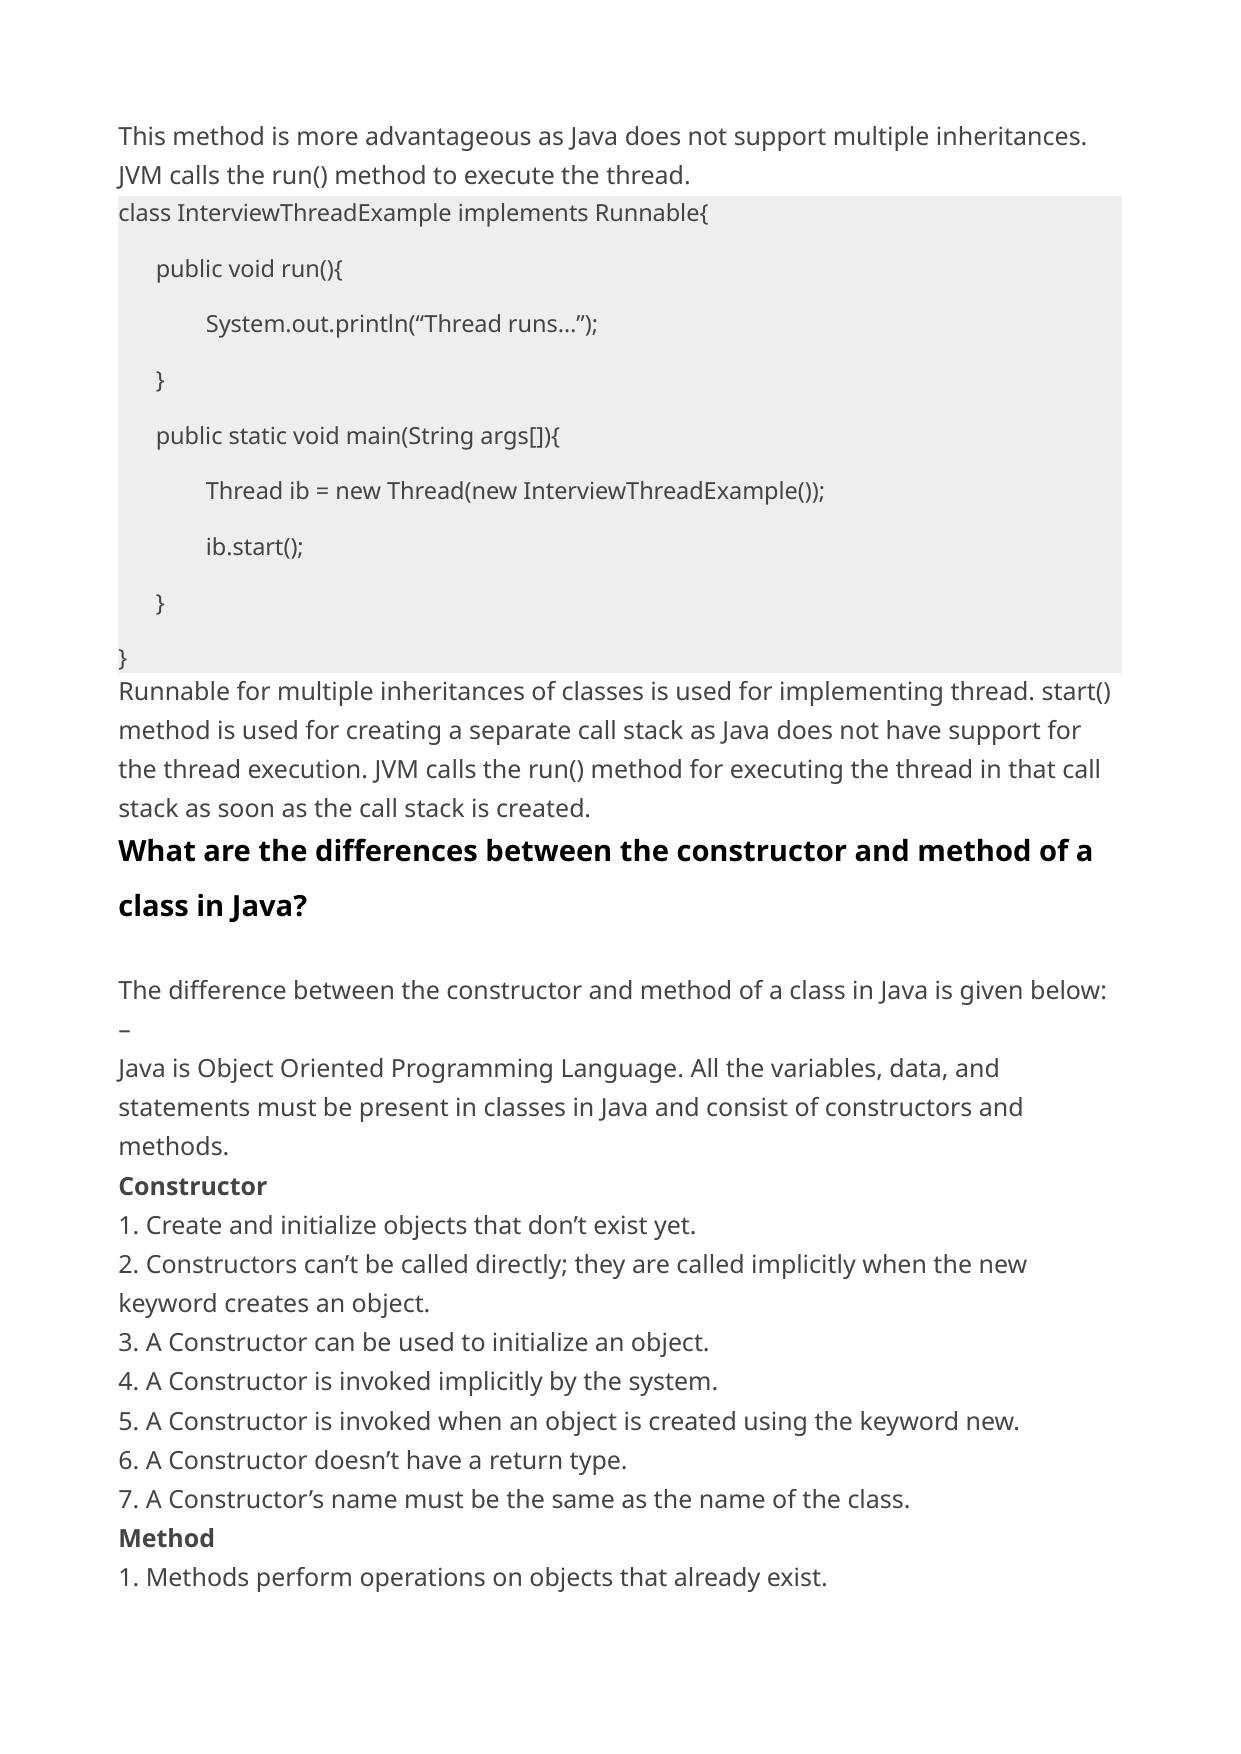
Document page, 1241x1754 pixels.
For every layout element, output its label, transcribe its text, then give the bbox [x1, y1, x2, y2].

text } [118, 586, 1122, 618]
text 1. Methods perform operations on objects that already exist. [118, 1560, 1122, 1594]
text 6. A Constructor doesn’t have a return type. [118, 1442, 1122, 1476]
text 7. A Constructor’s name must be the same as the name of the class. [118, 1482, 1122, 1516]
text ib.start(); [118, 530, 1122, 562]
text The difference between the constructor and method of a class in Java is given below: – [118, 972, 1122, 1046]
text 5. A Constructor is invoked when an object is created using the keyword new. [118, 1403, 1122, 1437]
text 2. Constructors can’t be called directly; they are called implicitly when the new keyword creates an object. [118, 1247, 1122, 1320]
text public void run(){ [118, 252, 1122, 284]
text } [118, 363, 1122, 395]
text Runnable for multiple inheritances of classes is used for implementing thread. start() method is used for creating a separate call stack as Java does not have support for the thread execution. JVM calls the run() method for executing the thread in that call stack as soon as the call stack is created. [118, 673, 1122, 825]
text Java is Object Oriented Programming Language. All the variables, data, and statements must be present in classes in Java and consist of constructors and methods. [118, 1051, 1122, 1163]
text Constructor [118, 1168, 1122, 1202]
text } [118, 641, 1122, 673]
text 3. A Constructor can be used to initialize an object. [118, 1325, 1122, 1359]
text public static void main(String args[]){ [118, 419, 1122, 451]
text Method [118, 1521, 1122, 1555]
text System.out.println(“Thread runs…”); [118, 308, 1122, 340]
text class InterviewThreadExample implements Runnable{ [118, 196, 1122, 228]
subtitle What are the differences between the constructor and method of a class in Java? [118, 830, 1122, 925]
text 1. Create and initialize objects that don’t exist yet. [118, 1207, 1122, 1241]
text 4. A Constructor is invoked implicitly by the system. [118, 1364, 1122, 1398]
text Thread ib = new Thread(new InterviewThreadExample()); [118, 474, 1122, 507]
text This method is more advantageous as Java does not support multiple inheritances. JVM calls the run() method to execute the thread. [118, 118, 1122, 191]
